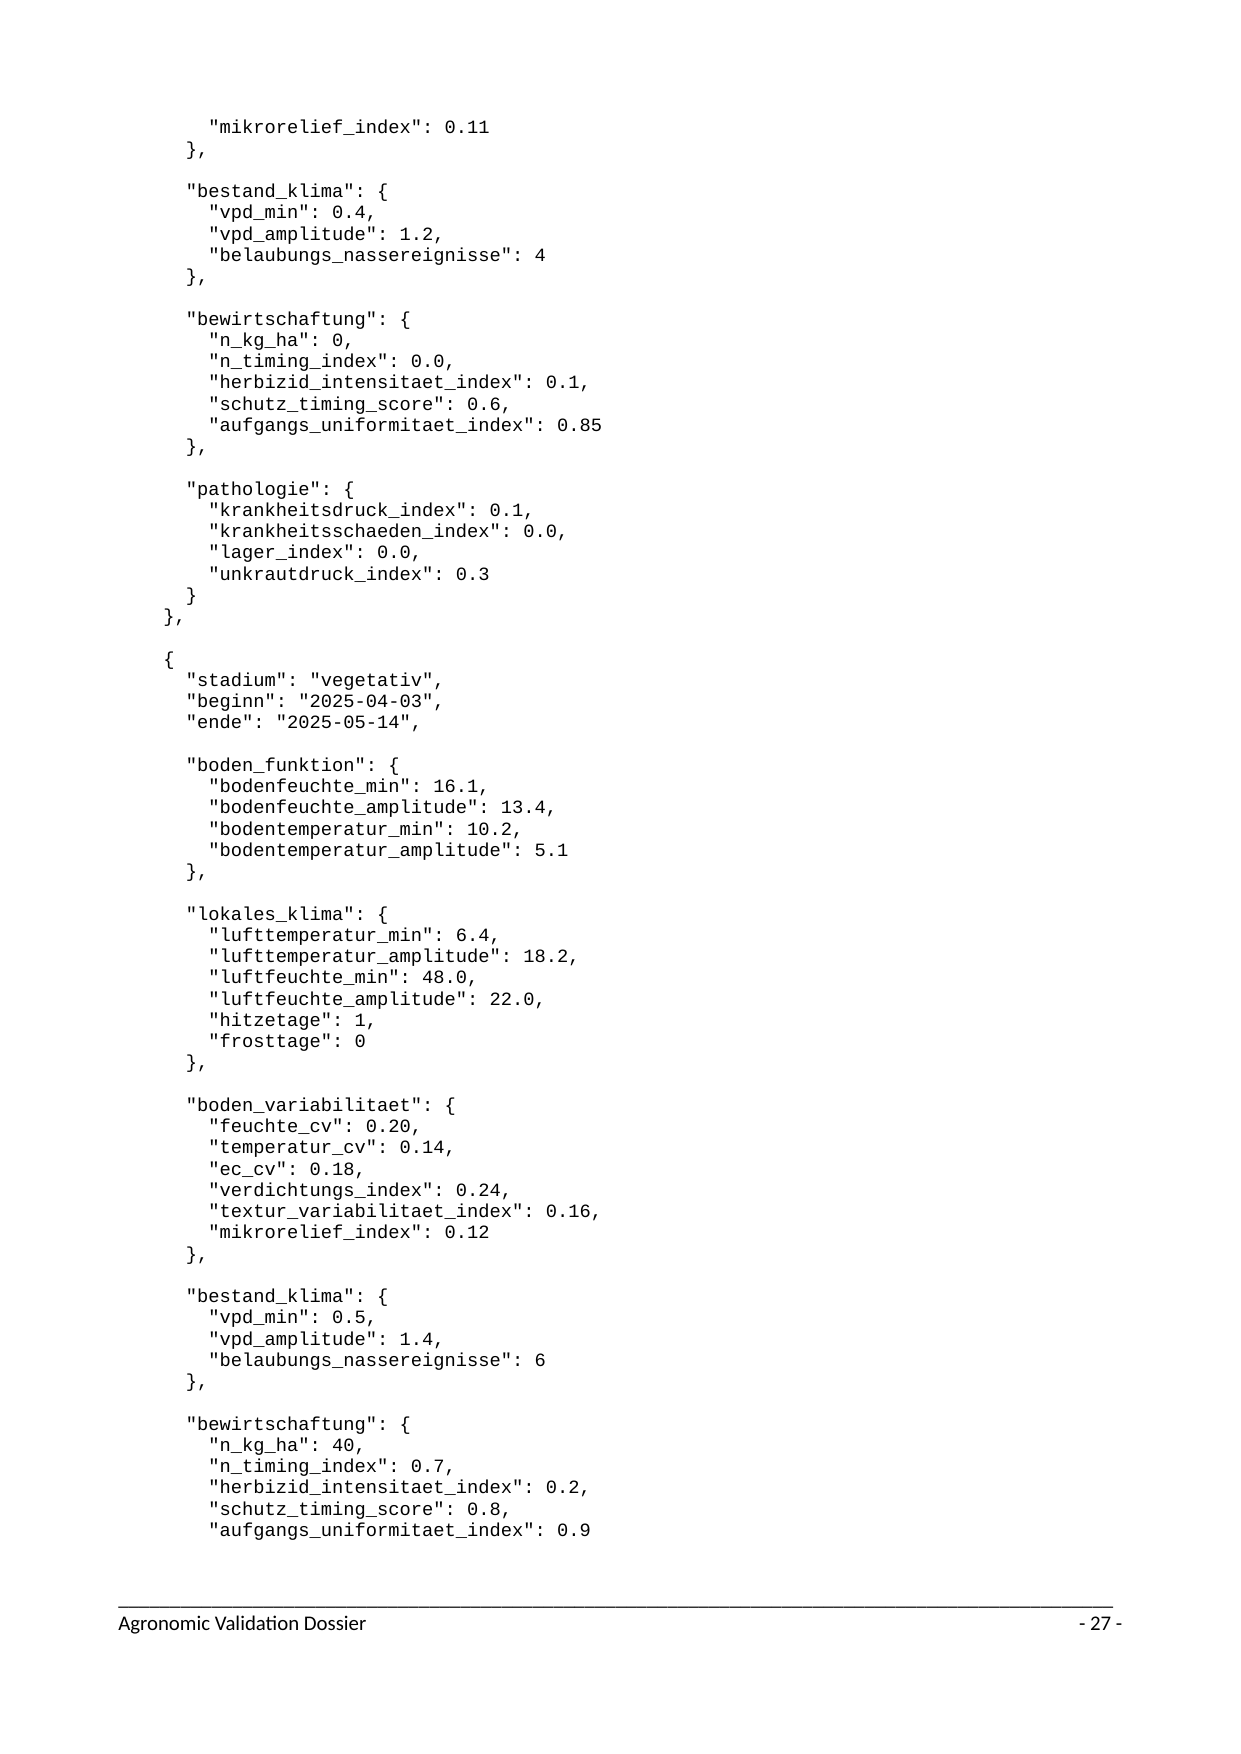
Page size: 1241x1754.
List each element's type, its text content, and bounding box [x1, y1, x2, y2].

text "feuchte_cv": 0.20, [118, 1117, 1122, 1138]
text "lokales_klima": { [118, 904, 1122, 926]
text "boden_funktion": { [118, 756, 1122, 777]
text }, [118, 267, 1122, 288]
text "ende": "2025-05-14", [118, 713, 1122, 734]
text "temperatur_cv": 0.14, [118, 1138, 1122, 1159]
text }, [118, 1372, 1122, 1393]
text "mikrorelief_index": 0.11 [118, 118, 1122, 139]
text "belaubungs_nassereignisse": 4 [118, 246, 1122, 267]
text "bodentemperatur_min": 10.2, [118, 819, 1122, 841]
text "belaubungs_nassereignisse": 6 [118, 1351, 1122, 1372]
text "pathologie": { [118, 479, 1122, 501]
text }, [118, 139, 1122, 161]
text }, [118, 1244, 1122, 1266]
text "boden_variabilitaet": { [118, 1096, 1122, 1117]
text "lager_index": 0.0, [118, 543, 1122, 564]
text } [118, 586, 1122, 607]
text "vpd_min": 0.4, [118, 203, 1122, 224]
text "ec_cv": 0.18, [118, 1159, 1122, 1181]
text "schutz_timing_score": 0.6, [118, 394, 1122, 416]
text "schutz_timing_score": 0.8, [118, 1499, 1122, 1521]
text "verdichtungs_index": 0.24, [118, 1181, 1122, 1202]
text "n_timing_index": 0.0, [118, 352, 1122, 373]
text "krankheitsschaeden_index": 0.0, [118, 522, 1122, 543]
text "textur_variabilitaet_index": 0.16, [118, 1202, 1122, 1223]
text "mikrorelief_index": 0.12 [118, 1223, 1122, 1244]
text }, [118, 607, 1122, 628]
text "lufttemperatur_min": 6.4, [118, 926, 1122, 947]
text { [118, 649, 1122, 671]
text "bewirtschaftung": { [118, 309, 1122, 331]
text "n_kg_ha": 0, [118, 331, 1122, 352]
text "frosttage": 0 [118, 1032, 1122, 1053]
text "vpd_amplitude": 1.4, [118, 1329, 1122, 1351]
text "krankheitsdruck_index": 0.1, [118, 501, 1122, 522]
text "vpd_min": 0.5, [118, 1308, 1122, 1329]
text "bodenfeuchte_amplitude": 13.4, [118, 798, 1122, 819]
text "lufttemperatur_amplitude": 18.2, [118, 947, 1122, 968]
text "luftfeuchte_amplitude": 22.0, [118, 989, 1122, 1011]
text }, [118, 1053, 1122, 1074]
text "bestand_klima": { [118, 182, 1122, 203]
text "aufgangs_uniformitaet_index": 0.9 [118, 1521, 1122, 1542]
text "n_kg_ha": 40, [118, 1436, 1122, 1457]
text "unkrautdruck_index": 0.3 [118, 564, 1122, 586]
text "bestand_klima": { [118, 1287, 1122, 1308]
text "bodentemperatur_amplitude": 5.1 [118, 841, 1122, 862]
text "hitzetage": 1, [118, 1011, 1122, 1032]
text "bewirtschaftung": { [118, 1414, 1122, 1436]
text }, [118, 862, 1122, 883]
text "herbizid_intensitaet_index": 0.2, [118, 1478, 1122, 1499]
text "herbizid_intensitaet_index": 0.1, [118, 373, 1122, 394]
text "vpd_amplitude": 1.2, [118, 224, 1122, 246]
text "bodenfeuchte_min": 16.1, [118, 777, 1122, 798]
text "beginn": "2025-04-03", [118, 692, 1122, 713]
text "luftfeuchte_min": 48.0, [118, 968, 1122, 989]
text "stadium": "vegetativ", [118, 671, 1122, 692]
text "n_timing_index": 0.7, [118, 1457, 1122, 1478]
text }, [118, 437, 1122, 458]
text "aufgangs_uniformitaet_index": 0.85 [118, 416, 1122, 437]
